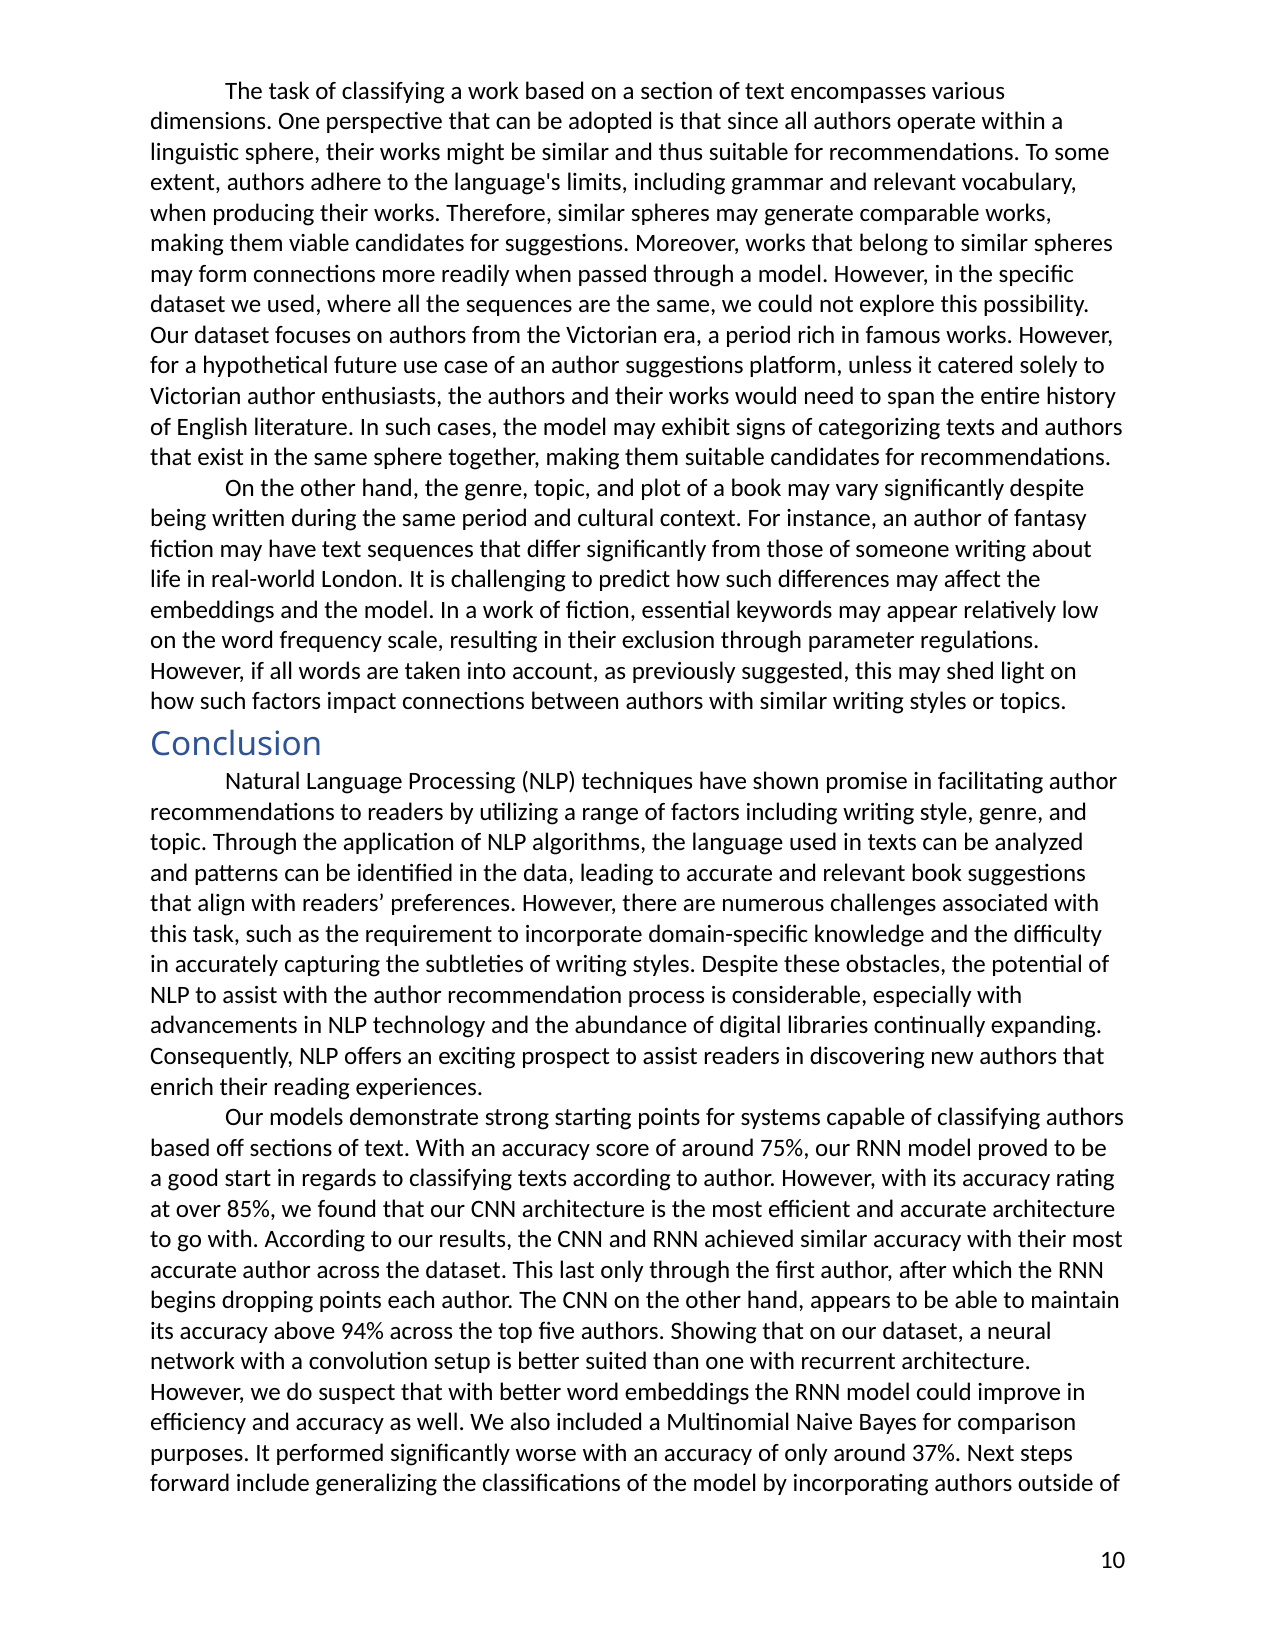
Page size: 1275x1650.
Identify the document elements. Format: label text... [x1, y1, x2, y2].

text The task of classifying a work based on a section of text encompasses various dimensions. One perspective that can be adopted is that since all authors operate within a linguistic sphere, their works might be similar and thus suitable for recommendations. To some extent, authors adhere to the language's limits, including grammar and relevant vocabulary, when producing their works. Therefore, similar spheres may generate comparable works, making them viable candidates for suggestions. Moreover, works that belong to similar spheres may form connections more readily when passed through a model. However, in the specific dataset we used, where all the sequences are the same, we could not explore this possibility. Our dataset focuses on authors from the Victorian era, a period rich in famous works. However, for a hypothetical future use case of an author suggestions platform, unless it catered solely to Victorian author enthusiasts, the authors and their works would need to span the entire history of English literature. In such cases, the model may exhibit signs of categorizing texts and authors that exist in the same sphere together, making them suitable candidates for recommendations. [150, 75, 1125, 472]
text Our models demonstrate strong starting points for systems capable of classifying authors based off sections of text. With an accuracy score of around 75%, our RNN model proved to be a good start in regards to classifying texts according to author. However, with its accuracy rating at over 85%, we found that our CNN architecture is the most efficient and accurate architecture to go with. According to our results, the CNN and RNN achieved similar accuracy with their most accurate author across the dataset. This last only through the first author, after which the RNN begins dropping points each author. The CNN on the other hand, appears to be able to maintain its accuracy above 94% across the top five authors. Showing that on our dataset, a neural network with a convolution setup is better suited than one with recurrent architecture. However, we do suspect that with better word embeddings the RNN model could improve in efficiency and accuracy as well. We also included a Multinomial Naive Bayes for comparison purposes. It performed significantly worse with an accuracy of only around 37%. Next steps forward include generalizing the classifications of the model by incorporating authors outside of [150, 1101, 1125, 1498]
text On the other hand, the genre, topic, and plot of a book may vary significantly despite being written during the same period and cultural context. For instance, an author of fantasy fiction may have text sequences that differ significantly from those of someone writing about life in real-world London. It is challenging to predict how such differences may affect the embeddings and the model. In a work of fiction, essential keywords may appear relatively low on the word frequency scale, resulting in their exclusion through parameter regulations. However, if all words are taken into account, as previously suggested, this may shed light on how such factors impact connections between authors with similar writing styles or topics. [150, 472, 1125, 716]
subtitle Conclusion [150, 720, 1125, 766]
text Natural Language Processing (NLP) techniques have shown promise in facilitating author recommendations to readers by utilizing a range of factors including writing style, genre, and topic. Through the application of NLP algorithms, the language used in texts can be analyzed and patterns can be identified in the data, leading to accurate and relevant book suggestions that align with readers’ preferences. However, there are numerous challenges associated with this task, such as the requirement to incorporate domain-specific knowledge and the difficulty in accurately capturing the subtleties of writing styles. Despite these obstacles, the potential of NLP to assist with the author recommendation process is considerable, especially with advancements in NLP technology and the abundance of digital libraries continually expanding. Consequently, NLP offers an exciting prospect to assist readers in discovering new authors that enrich their reading experiences. [150, 766, 1125, 1101]
